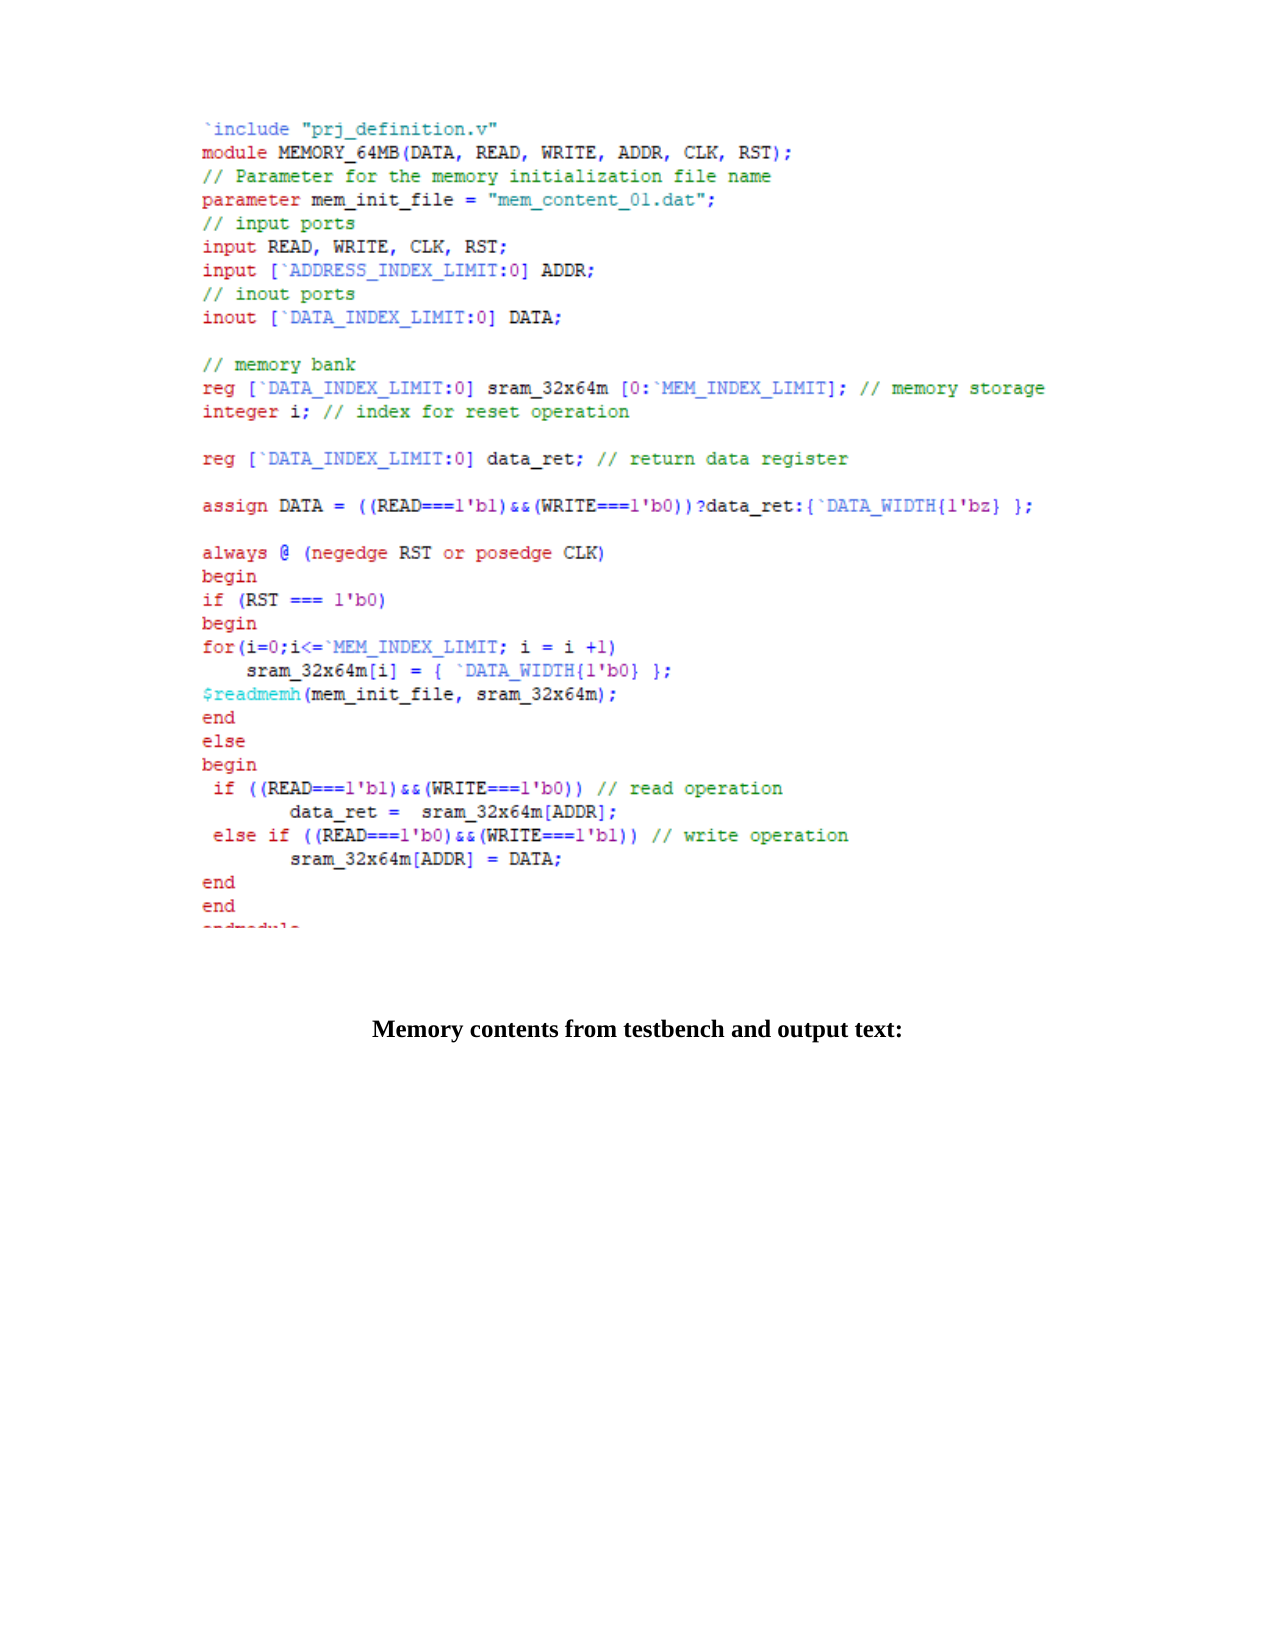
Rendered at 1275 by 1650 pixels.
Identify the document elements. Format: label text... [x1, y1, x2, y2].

text Memory contents from testbench and output text: [118, 1014, 1157, 1042]
